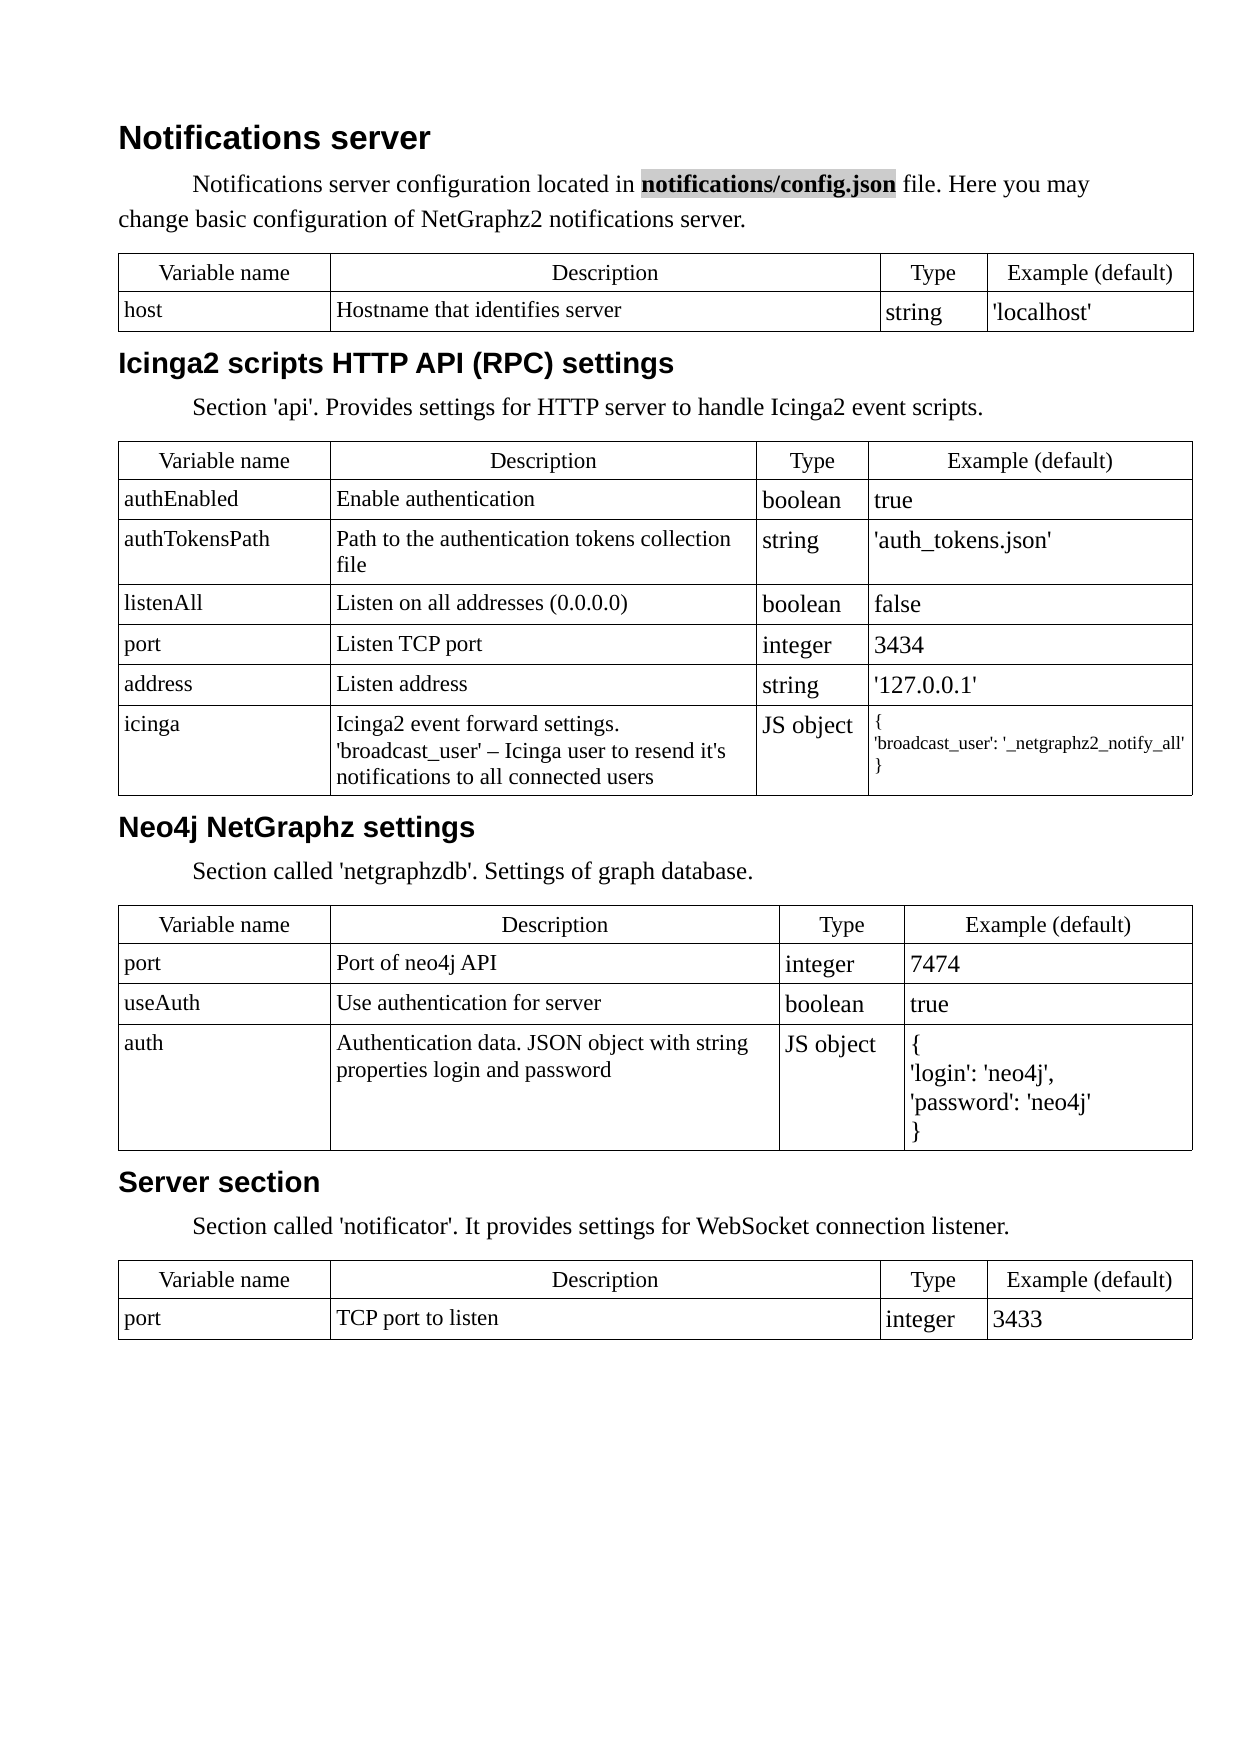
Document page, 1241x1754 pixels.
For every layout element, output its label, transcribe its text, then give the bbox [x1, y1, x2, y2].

subtitle Neo4j NetGraphz settings [118, 810, 1122, 843]
table_header Type [780, 906, 904, 943]
table_cell 3434 [869, 625, 1192, 664]
table_cell auth [119, 1025, 330, 1150]
table_cell port [119, 944, 330, 983]
table_cell true [869, 480, 1192, 519]
table_cell useAuth [119, 984, 330, 1024]
table_cell Port of neo4j API [331, 944, 779, 983]
table_cell port [119, 1299, 330, 1338]
table_cell Listen TCP port [331, 625, 756, 664]
table_header Description [331, 442, 756, 479]
table_header Description [331, 1261, 880, 1298]
table_header Variable name [119, 442, 330, 479]
table_cell authEnabled [119, 480, 330, 519]
table_cell address [119, 665, 330, 704]
table_cell Use authentication for server [331, 984, 779, 1024]
table_header Example (default) [988, 1261, 1192, 1298]
table_header Type [757, 442, 868, 479]
table_cell 3433 [988, 1299, 1192, 1338]
table_cell Enable authentication [331, 480, 756, 519]
table_cell boolean [757, 480, 868, 519]
table_cell port [119, 625, 330, 664]
table_cell boolean [757, 585, 868, 624]
table_header Example (default) [869, 442, 1192, 479]
table_header Description [331, 254, 880, 291]
table_cell Icinga2 event forward settings. 'broadcast_user' – Icinga user to resend it's notifications to all connected users [331, 706, 756, 795]
table_cell string [757, 665, 868, 704]
table_cell 7474 [905, 944, 1192, 983]
table_cell JS object [780, 1025, 904, 1150]
text Notifications server configuration located in notifications/config.json file. Here you may change basic configuration of NetGraphz2 notifications server. [118, 169, 1122, 232]
table_cell Listen address [331, 665, 756, 704]
table_cell 'localhost' [988, 292, 1193, 331]
text Section called 'netgraphzdb'. Settings of graph database. [118, 856, 1122, 885]
table_cell listenAll [119, 585, 330, 624]
table_header Variable name [119, 1261, 330, 1298]
table_header Type [881, 254, 987, 291]
table_cell Hostname that identifies server [331, 292, 880, 331]
table_cell string [757, 520, 868, 583]
table_header Example (default) [905, 906, 1192, 943]
table_cell '127.0.0.1' [869, 665, 1192, 704]
table_header Variable name [119, 906, 330, 943]
table_cell true [905, 984, 1192, 1024]
table_cell authTokensPath [119, 520, 330, 583]
table_header Type [881, 1261, 987, 1298]
subtitle Server section [118, 1165, 1122, 1199]
table_header Variable name [119, 254, 330, 291]
table_cell integer [881, 1299, 987, 1338]
table_cell { 'broadcast_user': '_netgraphz2_notify_all' } [869, 706, 1192, 795]
table_cell host [119, 292, 330, 331]
table_cell icinga [119, 706, 330, 795]
table_cell boolean [780, 984, 904, 1024]
table_cell Authentication data. JSON object with string properties login and password [331, 1025, 779, 1150]
table_header Example (default) [988, 254, 1193, 291]
table_cell TCP port to listen [331, 1299, 880, 1338]
table_cell integer [757, 625, 868, 664]
table_cell false [869, 585, 1192, 624]
table_cell 'auth_tokens.json' [869, 520, 1192, 583]
table_cell string [881, 292, 987, 331]
text Section called 'notificator'. It provides settings for WebSocket connection listener. [118, 1211, 1122, 1240]
table_cell Path to the authentication tokens collection file [331, 520, 756, 583]
table_cell { 'login': 'neo4j', 'password': 'neo4j' } [905, 1025, 1192, 1150]
table_header Description [331, 906, 779, 943]
text Section 'api'. Provides settings for HTTP server to handle Icinga2 event scripts. [118, 392, 1122, 421]
table_cell Listen on all addresses (0.0.0.0) [331, 585, 756, 624]
table_cell integer [780, 944, 904, 983]
subtitle Notifications server [118, 118, 1122, 157]
subtitle Icinga2 scripts HTTP API (RPC) settings [118, 346, 1122, 379]
table_cell JS object [757, 706, 868, 795]
